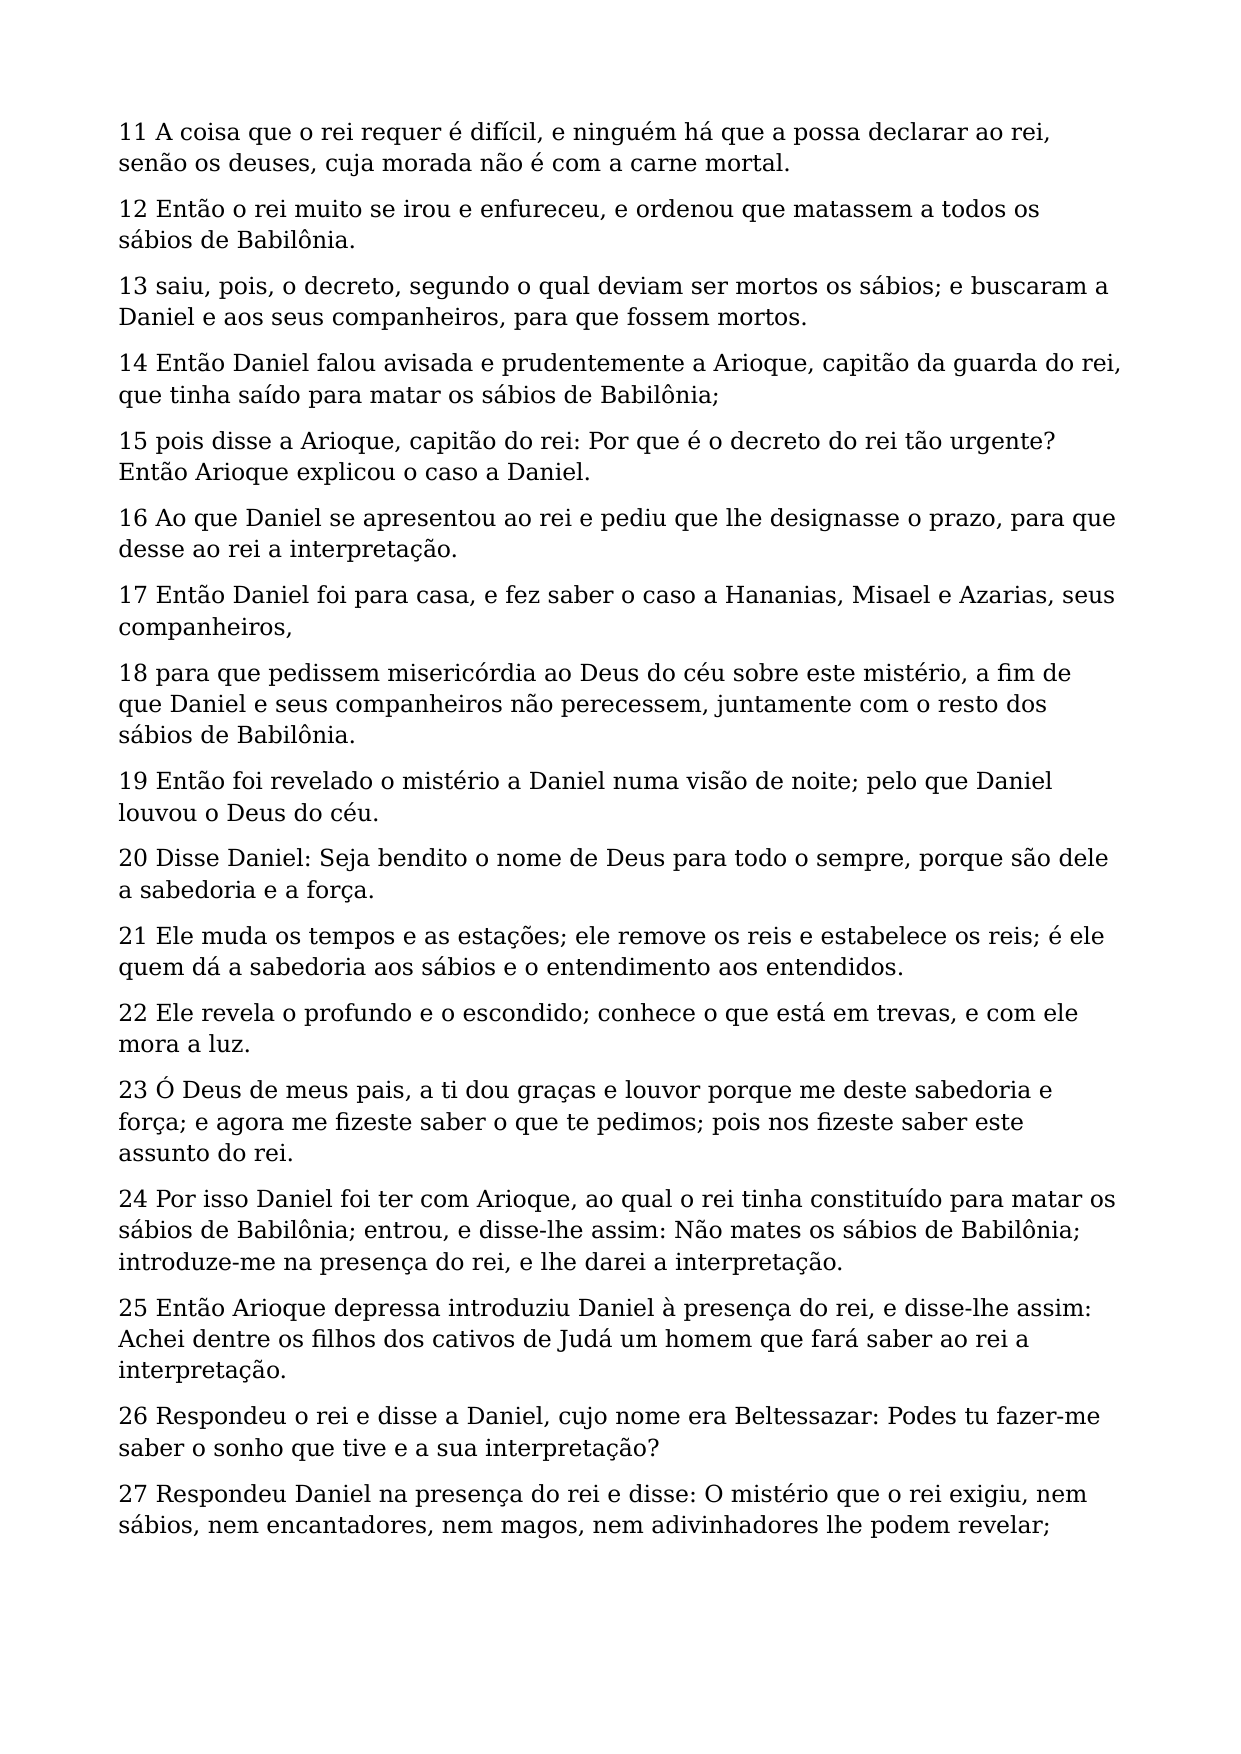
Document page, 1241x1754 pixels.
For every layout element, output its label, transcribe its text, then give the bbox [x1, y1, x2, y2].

text 15 pois disse a Arioque, capitão do rei: Por que é o decreto do rei tão urgente? Então Arioque explicou o caso a Daniel. [118, 427, 1122, 486]
text 23 Ó Deus de meus pais, a ti dou graças e louvor porque me deste sabedoria e força; e agora me fizeste saber o que te pedimos; pois nos fizeste saber este assunto do rei. [118, 1077, 1122, 1167]
text 19 Então foi revelado o mistério a Daniel numa visão de noite; pelo que Daniel louvou o Deus do céu. [118, 768, 1122, 826]
text 25 Então Arioque depressa introduziu Daniel à presença do rei, e disse-lhe assim: Achei dentre os filhos dos cativos de Judá um homem que fará saber ao rei a interpretação. [118, 1294, 1122, 1384]
text 27 Respondeu Daniel na presença do rei e disse: O mistério que o rei exigiu, nem sábios, nem encantadores, nem magos, nem adivinhadores lhe podem revelar; [118, 1480, 1122, 1539]
text 26 Respondeu o rei e disse a Daniel, cujo nome era Beltessazar: Podes tu fazer-me saber o sonho que tive e a sua interpretação? [118, 1403, 1122, 1462]
text 13 saiu, pois, o decreto, segundo o qual deviam ser mortos os sábios; e buscaram a Daniel e aos seus companheiros, para que fossem mortos. [118, 273, 1122, 331]
text 24 Por isso Daniel foi ter com Arioque, ao qual o rei tinha constituído para matar os sábios de Babilônia; entrou, e disse-lhe assim: Não mates os sábios de Babilônia; introduze-me na presença do rei, e lhe darei a interpretação. [118, 1186, 1122, 1276]
text 22 Ele revela o profundo e o escondido; conhece o que está em trevas, e com ele mora a luz. [118, 1000, 1122, 1058]
text 11 A coisa que o rei requer é difícil, e ninguém há que a possa declarar ao rei, senão os deuses, cuja morada não é com a carne mortal. [118, 118, 1122, 177]
text 14 Então Daniel falou avisada e prudentemente a Arioque, capitão da guarda do rei, que tinha saído para matar os sábios de Babilônia; [118, 350, 1122, 409]
text 17 Então Daniel foi para casa, e fez saber o caso a Hananias, Misael e Azarias, seus companheiros, [118, 582, 1122, 641]
text 21 Ele muda os tempos e as estações; ele remove os reis e estabelece os reis; é ele quem dá a sabedoria aos sábios e o entendimento aos entendidos. [118, 922, 1122, 981]
text 18 para que pedissem misericórdia ao Deus do céu sobre este mistério, a fim de que Daniel e seus companheiros não perecessem, juntamente com o resto dos sábios de Babilônia. [118, 659, 1122, 749]
text 20 Disse Daniel: Seja bendito o nome de Deus para todo o sempre, porque são dele a sabedoria e a força. [118, 845, 1122, 904]
text 12 Então o rei muito se irou e enfureceu, e ordenou que matassem a todos os sábios de Babilônia. [118, 195, 1122, 254]
text 16 Ao que Daniel se apresentou ao rei e pediu que lhe designasse o prazo, para que desse ao rei a interpretação. [118, 504, 1122, 563]
